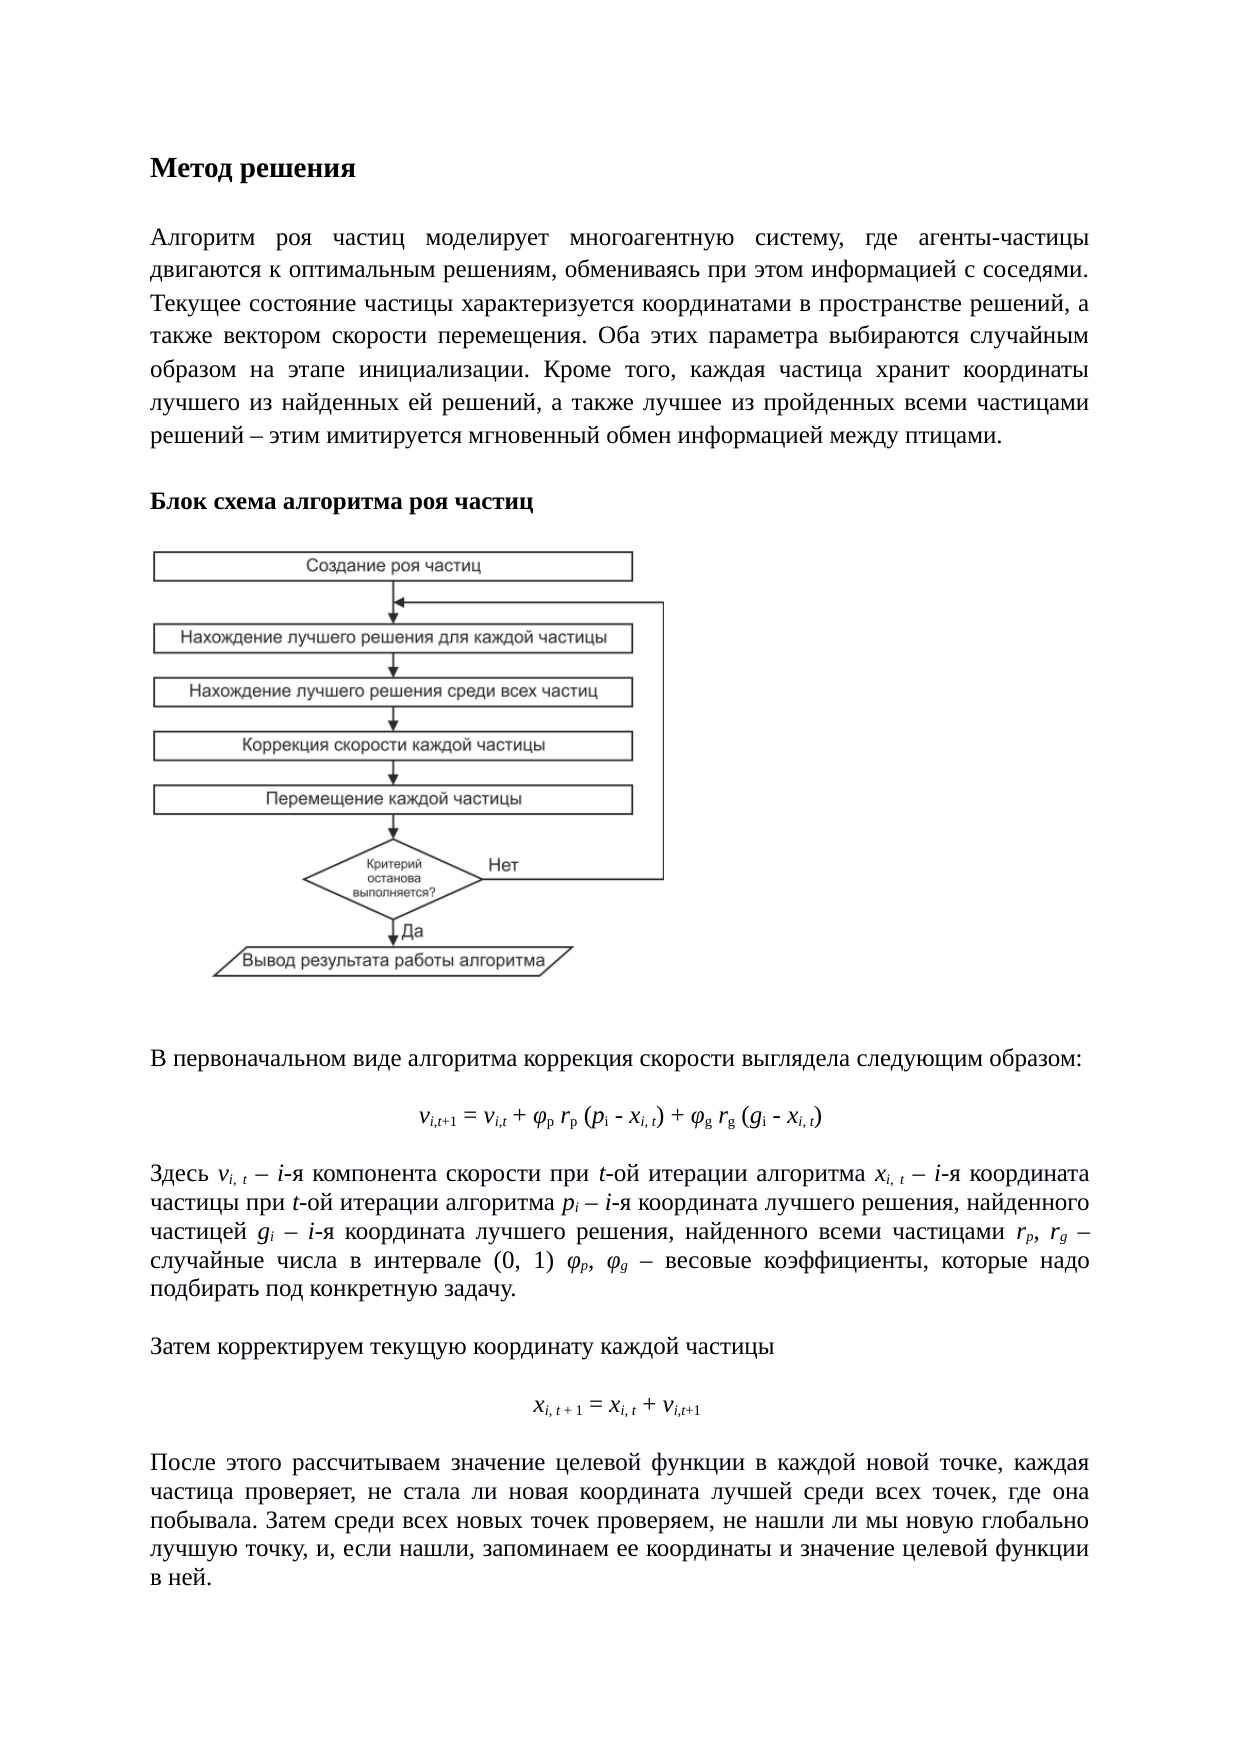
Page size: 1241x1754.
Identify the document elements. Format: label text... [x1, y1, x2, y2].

text Метод решения [150, 150, 1090, 183]
text Здесь vi, t – i-я компонента скорости при t-ой итерации алгоритма xi, t – i-я координата частицы при t-ой итерации алгоритма pi – i-я координата лучшего решения, найденного частицей gi – i-я координата лучшего решения, найденного всеми частицами rp, rg – случайные числа в интервале (0, 1) φp, φg – весовые коэффициенты, которые надо подбирать под конкретную задачу. [150, 1158, 1090, 1302]
text vi,t+1 = vi,t + φp rp (pi - xi, t) + φg rg (gi - xi, t) [150, 1101, 1090, 1129]
text Блок схема алгоритма роя частиц [150, 486, 1090, 514]
text Алгоритм роя частиц моделирует многоагентную систему, где агенты-частицы двигаются к оптимальным решениям, обмениваясь при этом информацией с соседями. Текущее состояние частицы характеризуется координатами в пространстве решений, а также вектором скорости перемещения. Оба этих параметра выбираются случайным образом на этапе инициализации. Кроме того, каждая частица хранит координаты лучшего из найденных ей решений, а также лучшее из пройденных всеми частицами решений – этим имитируется мгновенный обмен информацией между птицами. [150, 222, 1090, 448]
text После этого рассчитываем значение целевой функции в каждой новой точке, каждая частица проверяет, не стала ли новая координата лучшей среди всех точек, где она побывала. Затем среди всех новых точек проверяем, не нашли ли мы новую глобально лучшую точку, и, если нашли, запоминаем ее координаты и значение целевой функции в ней. [150, 1447, 1090, 1591]
picture [153, 551, 664, 977]
text В первоначальном виде алгоритма коррекция скорости выглядела следующим образом: [150, 1043, 1090, 1071]
text Затем корректируем текущую координату каждой частицы [150, 1331, 1090, 1360]
text xi, t + 1 = xi, t + vi,t+1 [150, 1389, 1090, 1418]
